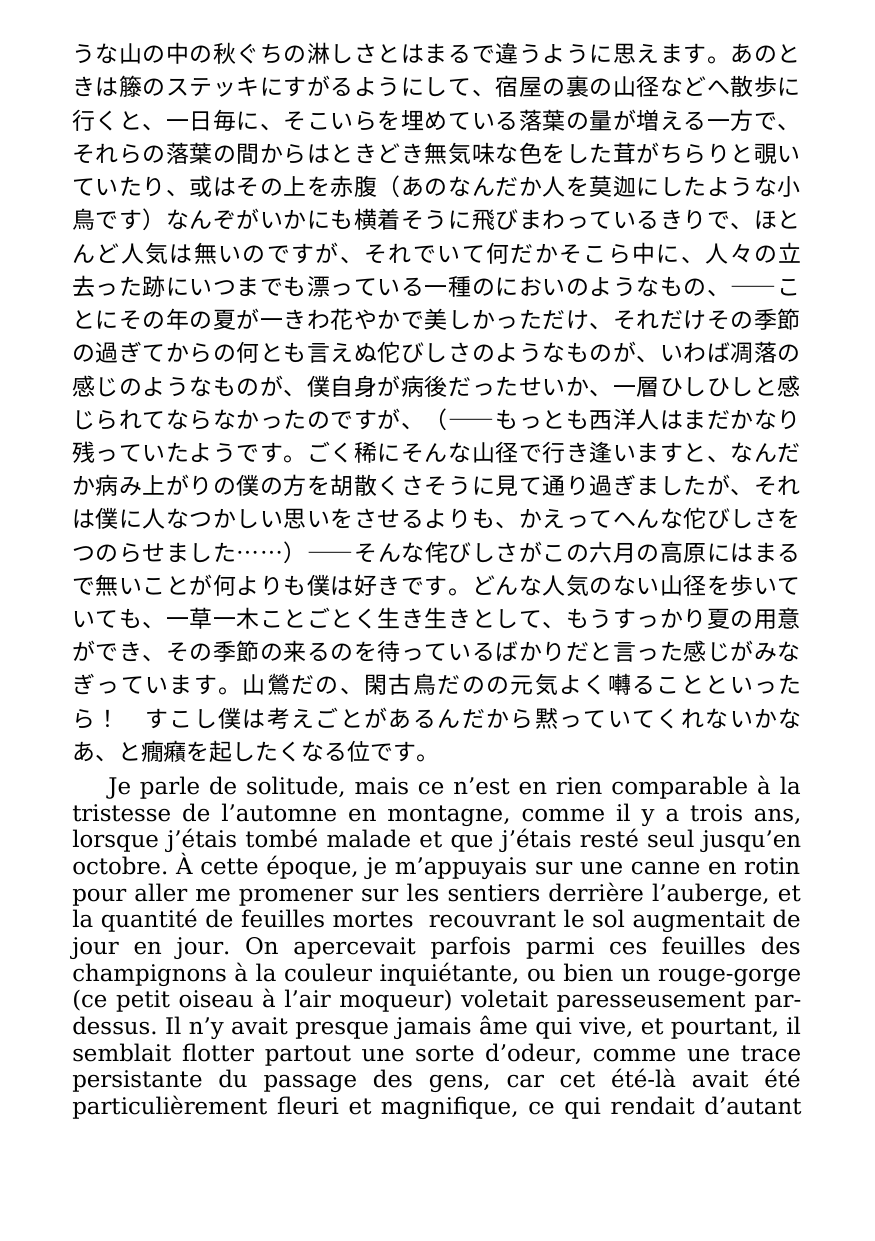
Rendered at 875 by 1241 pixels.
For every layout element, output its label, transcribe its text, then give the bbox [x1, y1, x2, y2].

text Je parle de solitude, mais ce n’est en rien comparable à la tristesse de l’automne en montagne, comme il y a trois ans, lorsque j’étais tombé malade et que j’étais resté seul jusqu’en octobre. À cette époque, je m’appuyais sur une canne en rotin pour aller me promener sur les sentiers derrière l’auberge, et la quantité de feuilles mortes recouvrant le sol augmentait de jour en jour. On apercevait parfois parmi ces feuilles des champignons à la couleur inquiétante, ou bien un rouge-gorge (ce petit oiseau à l’air moqueur) voletait paresseusement par-dessus. Il n’y avait presque jamais âme qui vive, et pourtant, il semblait flotter partout une sorte d’odeur, comme une trace persistante du passage des gens, car cet été-là avait été particulièrement fleuri et magnifique, ce qui rendait d’autant [72, 773, 802, 1120]
text うな山の中の秋ぐちの淋しさとはまるで違うように思えます。あのときは籐のステッキにすがるようにして、宿屋の裏の山径などへ散歩に行くと、一日毎に、そこいらを埋めている落葉の量が増える一方で、それらの落葉の間からはときどき無気味な色をした茸がちらりと覗いていたり、或はその上を赤腹（あのなんだか人を莫迦にしたような小鳥です）なんぞがいかにも横着そうに飛びまわっているきりで、ほとんど人気は無いのですが、それでいて何だかそこら中に、人々の立去った跡にいつまでも漂っている一種のにおいのようなもの、――ことにその年の夏が一きわ花やかで美しかっただけ、それだけその季節の過ぎてからの何とも言えぬ佗びしさのようなものが、いわば凋落の感じのようなものが、僕自身が病後だったせいか、一層ひしひしと感じられてならなかったのですが、（――もっとも西洋人はまだかなり残っていたようです。ごく稀にそんな山径で行き逢いますと、なんだか病み上がりの僕の方を胡散くさそうに見て通り過ぎましたが、それは僕に人なつかしい思いをさせるよりも、かえってへんな佗びしさをつのらせました……）――そんな侘びしさがこの六月の高原にはまるで無いことが何よりも僕は好きです。どんな人気のない山径を歩いていても、一草一木ことごとく生き生きとして、もうすっかり夏の用意ができ、その季節の来るのを待っているばかりだと言った感じがみなぎっています。山鶯だの、閑古鳥だのの元気よく囀ることといったら！ すこし僕は考えごとがあるんだから黙っていてくれないかなあ、と癇癪を起したくなる位です。 [72, 36, 802, 767]
